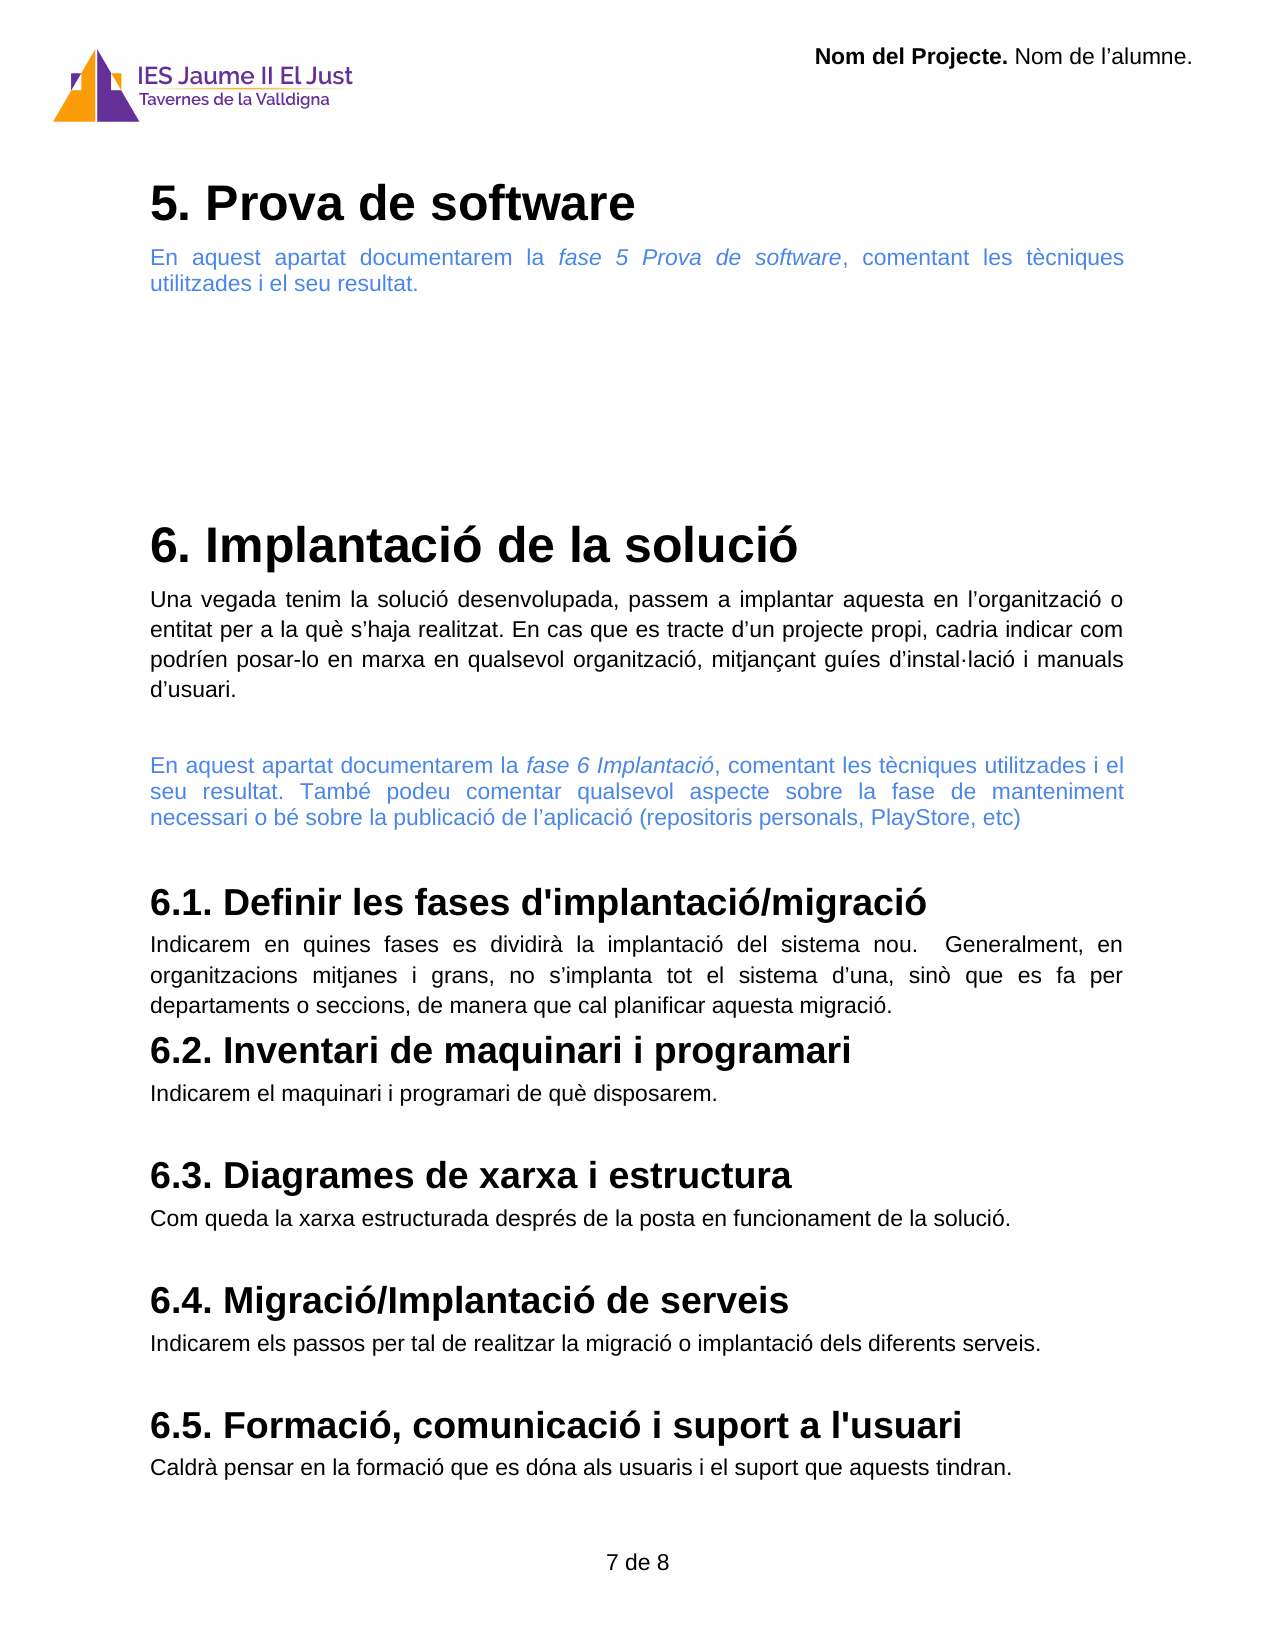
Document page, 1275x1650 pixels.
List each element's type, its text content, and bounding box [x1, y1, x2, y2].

text Una vegada tenim la solució desenvolupada, passem a implantar aquesta en l’organització o entitat per a la què s’haja realitzat. En cas que es tracte d’un projecte propi, cadria indicar com podríen posar-lo en marxa en qualsevol organització, mitjançant guíes d’instal·lació i manuals d’usuari. [150, 586, 1124, 702]
subtitle En aquest apartat documentarem la fase 6 Implantació, comentant les tècniques utilitzades i el seu resultat. També podeu comentar qualsevol aspecte sobre la fase de manteniment necessari o bé sobre la publicació de l’aplicació (repositoris personals, PlayStore, etc) [150, 752, 1124, 831]
subtitle En aquest apartat documentarem la fase 5 Prova de software, comentant les tècniques utilitzades i el seu resultat. [150, 243, 1124, 296]
subtitle 6.3. Diagrames de xarxa i estructura [150, 1153, 1124, 1196]
picture [49, 42, 353, 129]
subtitle 5. Prova de software [150, 173, 1124, 231]
subtitle 6. Implantació de la solució [150, 516, 1124, 573]
subtitle 6.5. Formació, comunicació i suport a l'usuari [150, 1403, 1124, 1446]
subtitle 6.1. Definir les fases d'implantació/migració [150, 880, 1124, 923]
text Com queda la xarxa estructurada després de la posta en funcionament de la solució. [150, 1205, 1124, 1231]
subtitle 6.4. Migració/Implantació de serveis [150, 1278, 1124, 1321]
text Indicarem el maquinari i programari de què disposarem. [150, 1080, 1124, 1106]
text Indicarem en quines fases es dividirà la implantació del sistema nou. Generalment, en organitzacions mitjanes i grans, no s’implanta tot el sistema d’una, sinò que es fa per departaments o seccions, de manera que cal planificar aquesta migració. [150, 931, 1124, 1018]
subtitle 6.2. Inventari de maquinari i programari [150, 1028, 1124, 1072]
text Caldrà pensar en la formació que es dóna als usuaris i el suport que aquests tindran. [150, 1454, 1124, 1481]
text Indicarem els passos per tal de realitzar la migració o implantació dels diferents serveis. [150, 1329, 1125, 1356]
